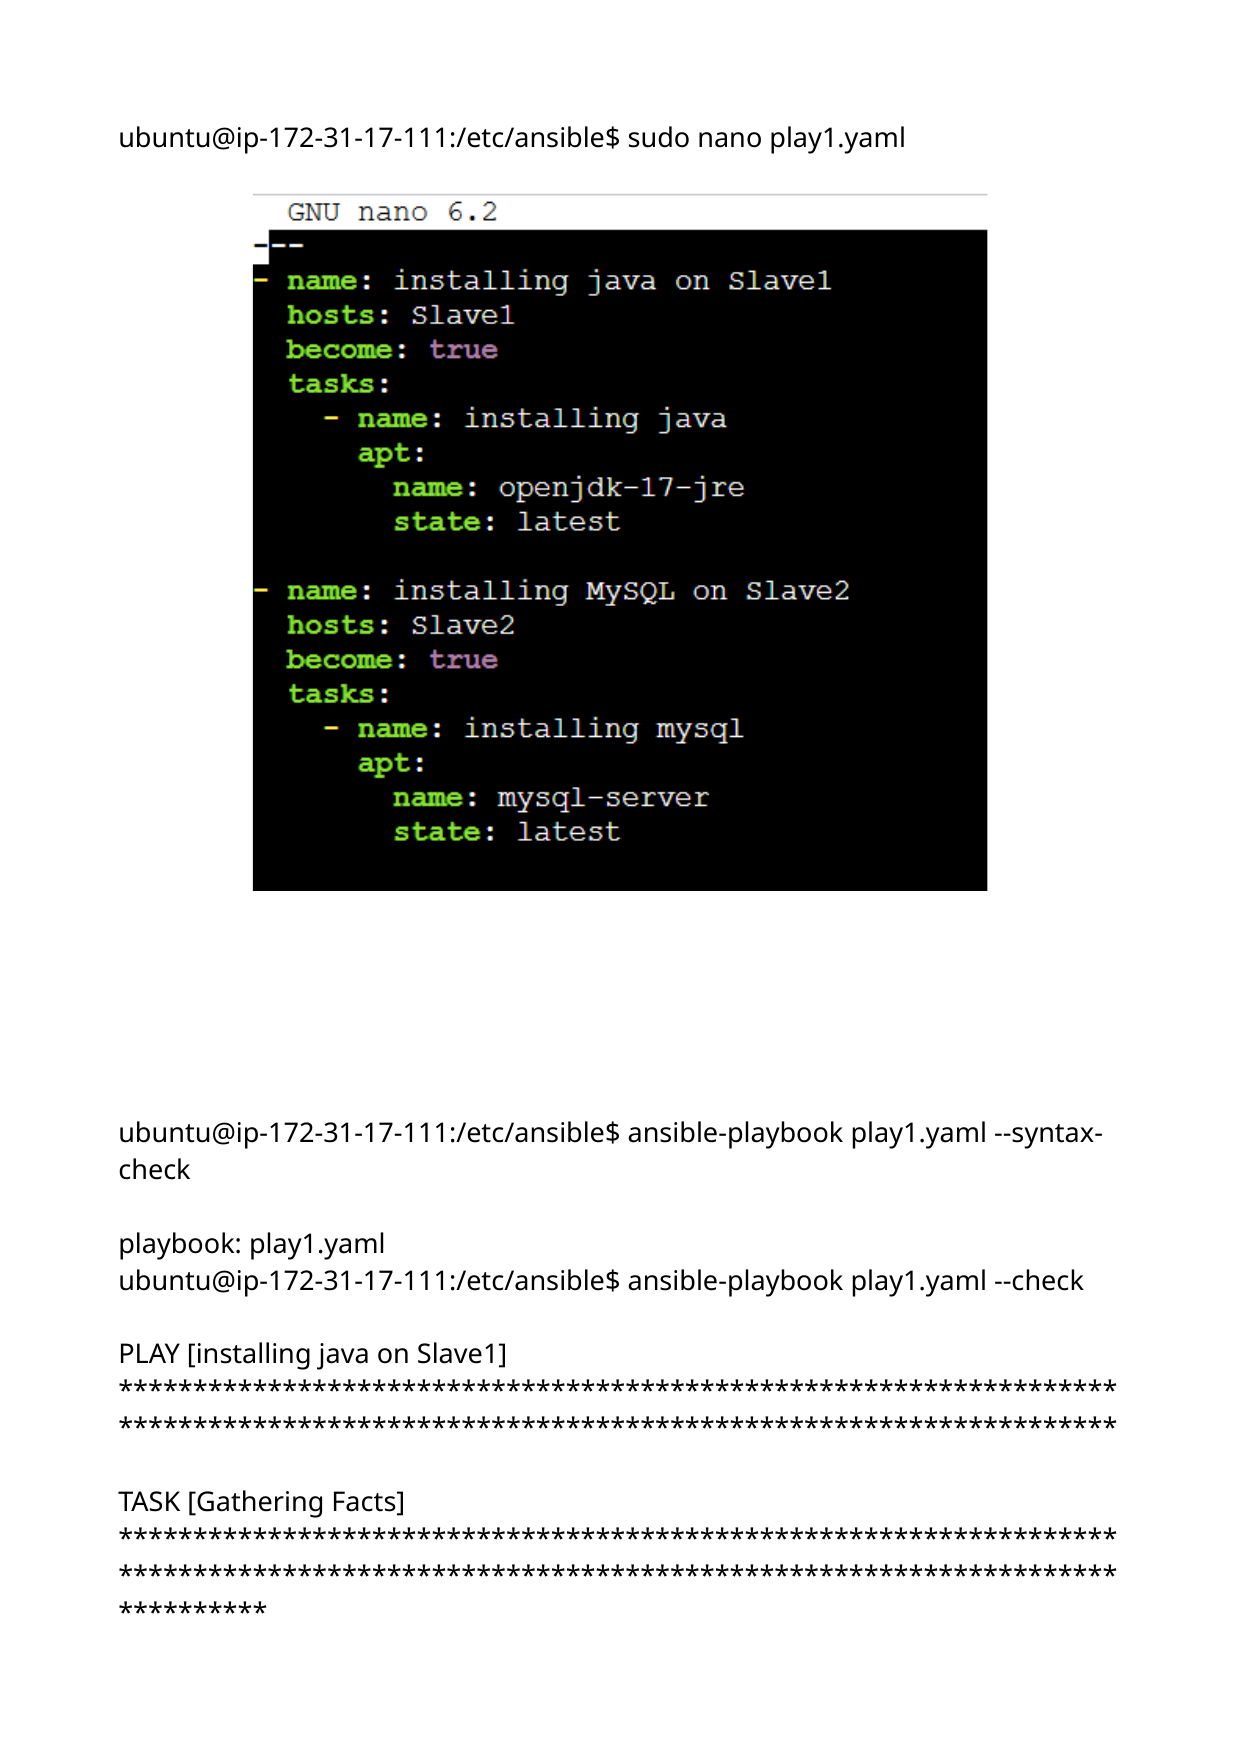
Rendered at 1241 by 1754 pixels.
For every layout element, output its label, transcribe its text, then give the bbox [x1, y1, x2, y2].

text ubuntu@ip-172-31-17-111:/etc/ansible$ sudo nano play1.yaml [118, 118, 1122, 155]
picture [252, 191, 988, 891]
text TASK [Gathering Facts] ************************************************************************************************************************************************ [118, 1482, 1122, 1630]
text ubuntu@ip-172-31-17-111:/etc/ansible$ ansible-playbook play1.yaml --check [118, 1261, 1122, 1298]
text ubuntu@ip-172-31-17-111:/etc/ansible$ ansible-playbook play1.yaml --syntax-check [118, 1114, 1122, 1187]
text playbook: play1.yaml [118, 1224, 1122, 1261]
text PLAY [installing java on Slave1] ************************************************************************************************************************************** [118, 1335, 1122, 1446]
